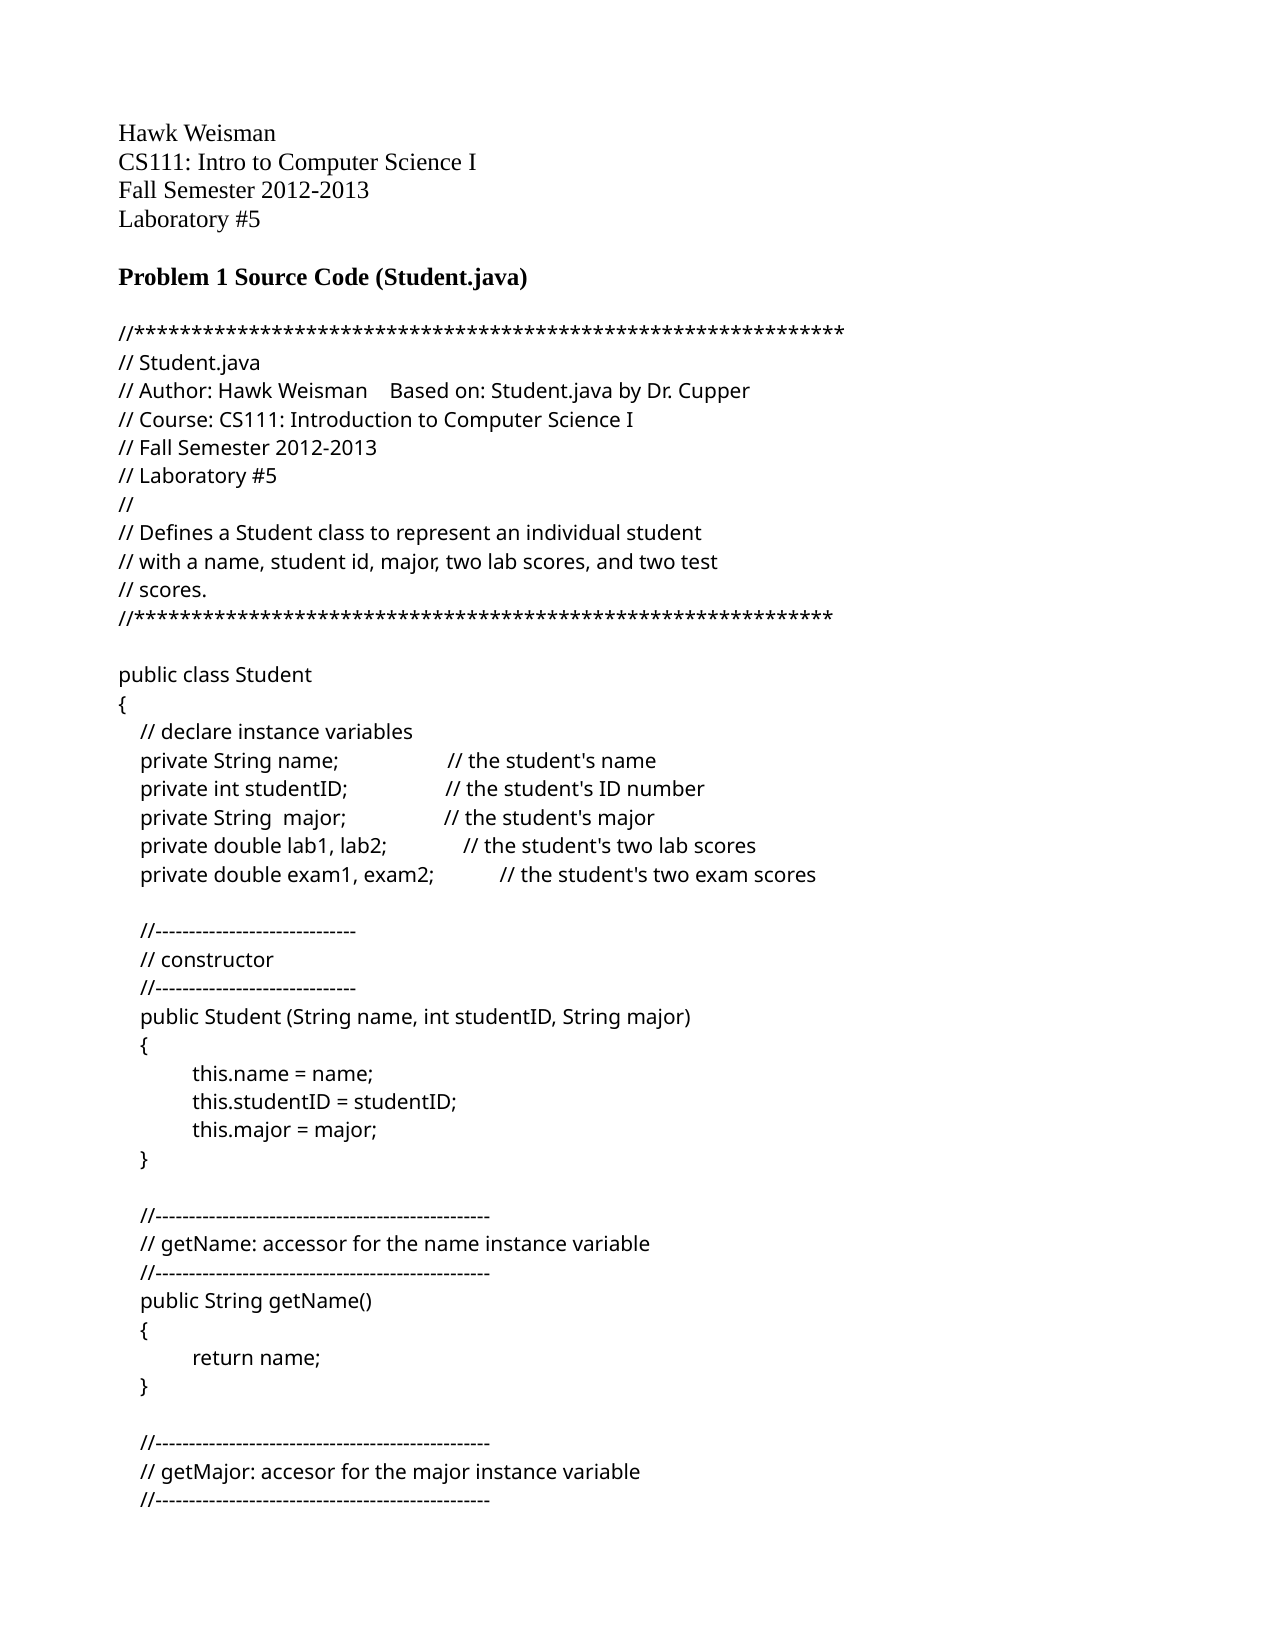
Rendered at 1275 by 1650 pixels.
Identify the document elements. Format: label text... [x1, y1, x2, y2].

text // getName: accessor for the name instance variable [118, 1229, 1157, 1258]
text //------------------------------ [118, 917, 1157, 945]
text // Defines a Student class to represent an individual student [118, 518, 1157, 547]
text { [118, 1030, 1157, 1059]
text return name; [118, 1343, 1157, 1372]
text // getMajor: accesor for the major instance variable [118, 1457, 1157, 1485]
text //************************************************************** [118, 319, 1157, 348]
text private String major; // the student's major [118, 803, 1157, 831]
text // declare instance variables [118, 717, 1157, 746]
text this.studentID = studentID; [118, 1087, 1157, 1116]
text // Laboratory #5 [118, 462, 1157, 490]
text // [118, 490, 1157, 518]
text //------------------------------ [118, 973, 1157, 1002]
text //-------------------------------------------------- [118, 1201, 1157, 1229]
text public class Student [118, 661, 1157, 689]
text Fall Semester 2012-2013 [118, 176, 1157, 204]
text CS111: Intro to Computer Science I [118, 147, 1157, 176]
text private double exam1, exam2; // the student's two exam scores [118, 860, 1157, 888]
text this.name = name; [118, 1059, 1157, 1087]
text //-------------------------------------------------- [118, 1428, 1157, 1457]
text // Fall Semester 2012-2013 [118, 433, 1157, 462]
text // Course: CS111: Introduction to Computer Science I [118, 405, 1157, 433]
text { [118, 1315, 1157, 1343]
text // Student.java [118, 348, 1157, 376]
text Problem 1 Source Code (Student.java) [118, 262, 1157, 291]
text // with a name, student id, major, two lab scores, and two test [118, 547, 1157, 575]
text private String name; // the student's name [118, 746, 1157, 774]
text public String getName() [118, 1286, 1157, 1315]
text } [118, 1144, 1157, 1172]
text this.major = major; [118, 1116, 1157, 1144]
text private int studentID; // the student's ID number [118, 774, 1157, 803]
text // Author: Hawk Weisman Based on: Student.java by Dr. Cupper [118, 376, 1157, 405]
text //-------------------------------------------------- [118, 1485, 1157, 1514]
text { [118, 689, 1157, 717]
text public Student (String name, int studentID, String major) [118, 1002, 1157, 1030]
text private double lab1, lab2; // the student's two lab scores [118, 831, 1157, 860]
text // constructor [118, 945, 1157, 973]
text // scores. [118, 575, 1157, 604]
text Laboratory #5 [118, 204, 1157, 233]
text //-------------------------------------------------- [118, 1258, 1157, 1286]
text } [118, 1372, 1157, 1400]
text //************************************************************* [118, 604, 1157, 632]
text Hawk Weisman [118, 118, 1157, 147]
